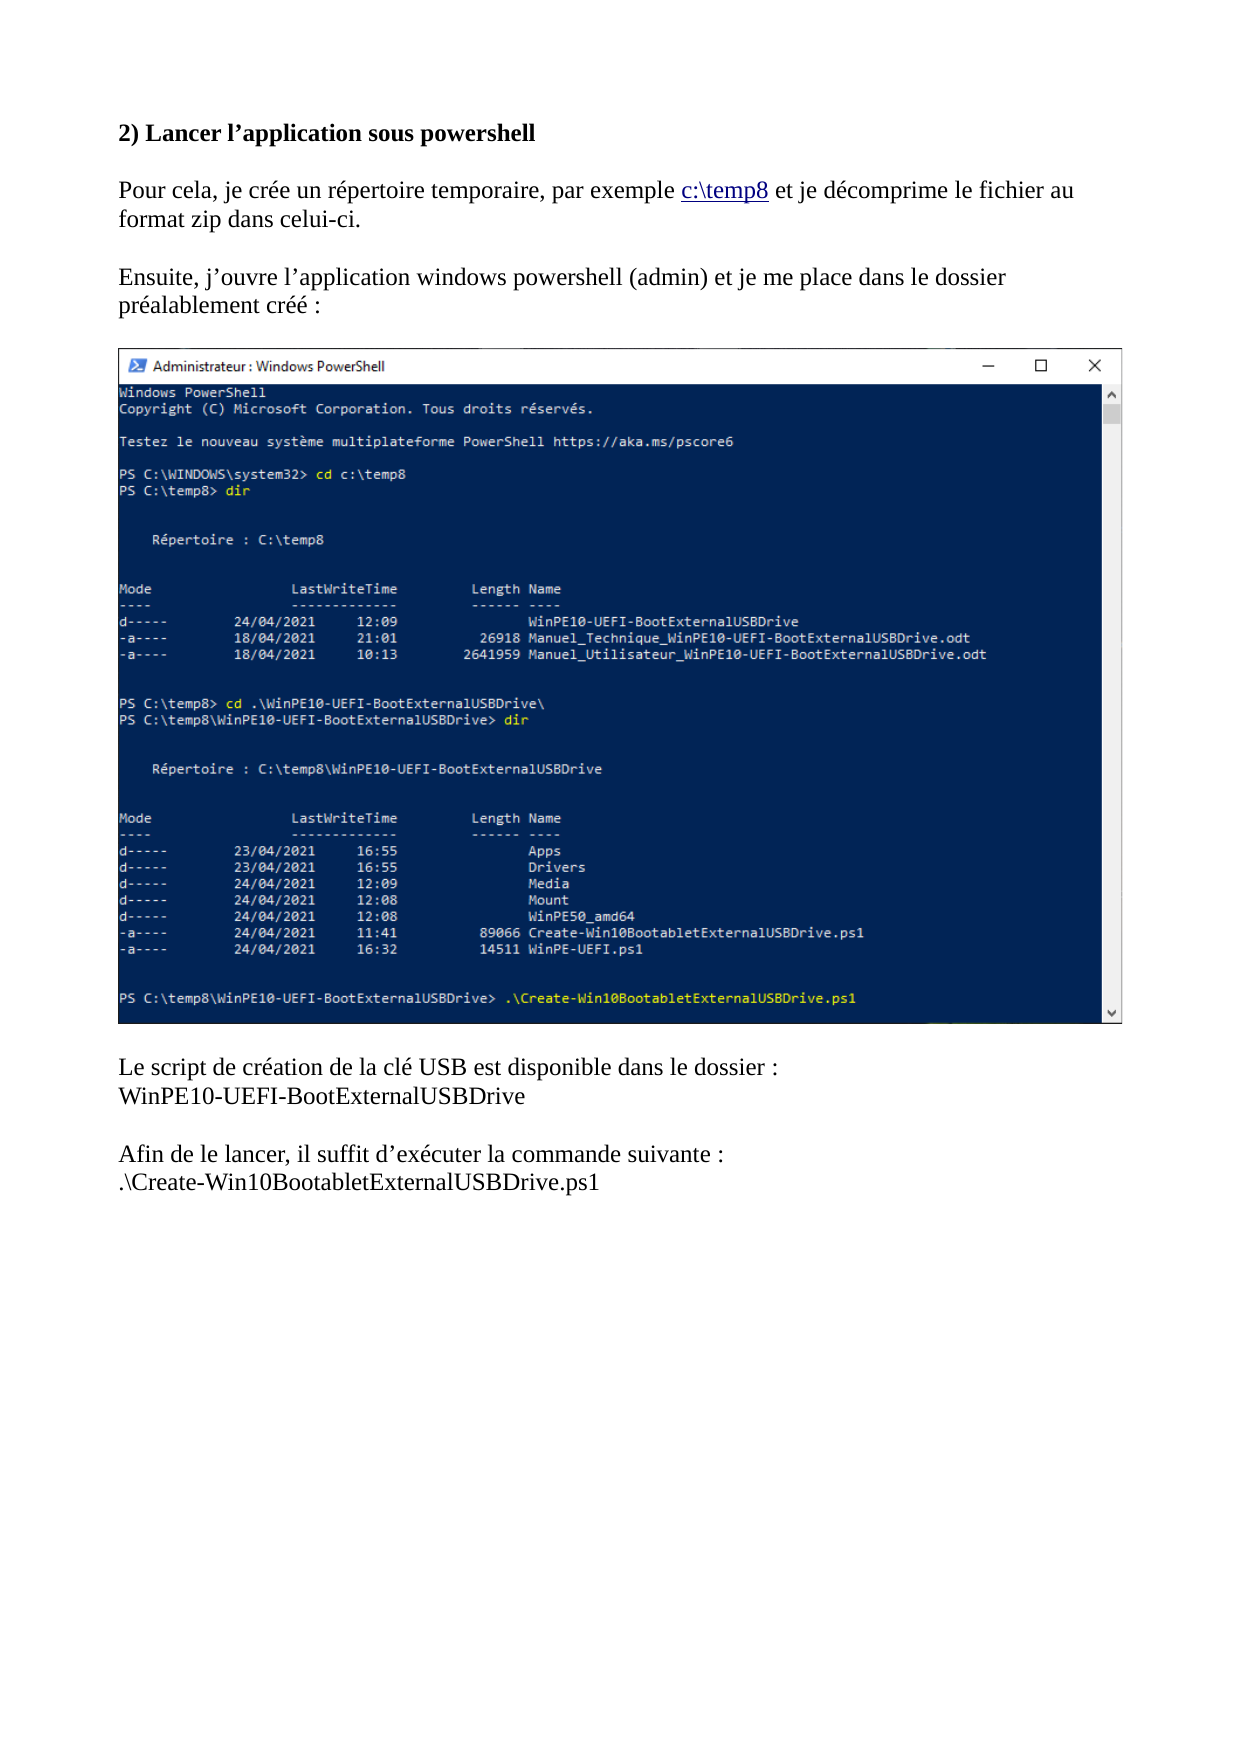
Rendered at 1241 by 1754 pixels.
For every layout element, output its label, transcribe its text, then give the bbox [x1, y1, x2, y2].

text Le script de création de la clé USB est disponible dans le dossier : [118, 1052, 1122, 1081]
text Pour cela, je crée un répertoire temporaire, par exemple c:\temp8 et je décomprime le fichier au format zip dans celui-ci. [118, 176, 1122, 233]
text Ensuite, j’ouvre l’application windows powershell (admin) et je me place dans le dossier préalablement créé : [118, 262, 1122, 319]
picture [118, 348, 1123, 1024]
text 2) Lancer l’application sous powershell [118, 118, 1122, 147]
text WinPE10-UEFI-BootExternalUSBDrive [118, 1081, 1122, 1110]
text .\Create-Win10BootabletExternalUSBDrive.ps1 [118, 1167, 1122, 1196]
text Afin de le lancer, il suffit d’exécuter la commande suivante : [118, 1139, 1122, 1167]
